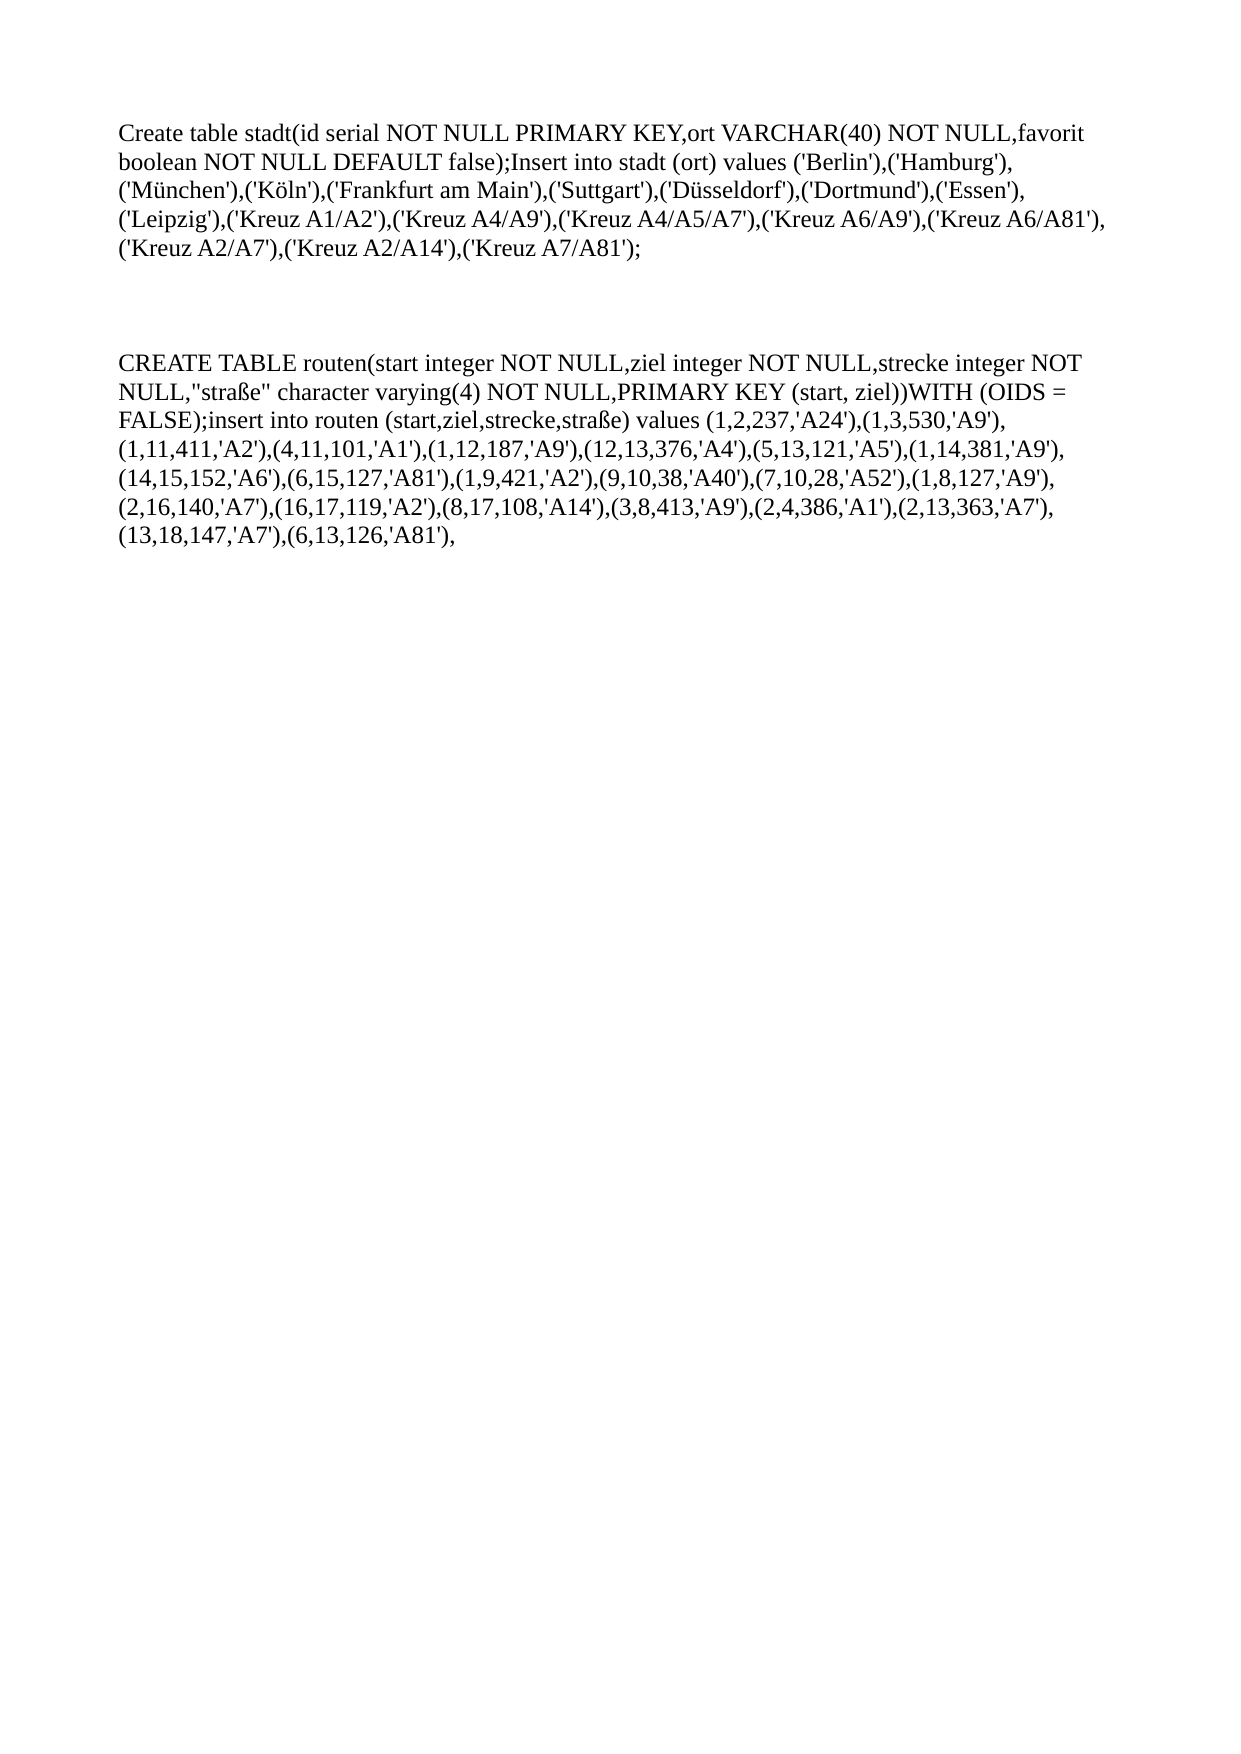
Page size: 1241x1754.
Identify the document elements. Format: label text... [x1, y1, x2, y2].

text CREATE TABLE routen(start integer NOT NULL,ziel integer NOT NULL,strecke integer NOT NULL,"straße" character varying(4) NOT NULL,PRIMARY KEY (start, ziel))WITH (OIDS = FALSE);insert into routen (start,ziel,strecke,straße) values (1,2,237,'A24'),(1,3,530,'A9'),(1,11,411,'A2'),(4,11,101,'A1'),(1,12,187,'A9'),(12,13,376,'A4'),(5,13,121,'A5'),(1,14,381,'A9'),(14,15,152,'A6'),(6,15,127,'A81'),(1,9,421,'A2'),(9,10,38,'A40'),(7,10,28,'A52'),(1,8,127,'A9'),(2,16,140,'A7'),(16,17,119,'A2'),(8,17,108,'A14'),(3,8,413,'A9'),(2,4,386,'A1'),(2,13,363,'A7'),(13,18,147,'A7'),(6,13,126,'A81'), [118, 348, 1122, 549]
text Create table stadt(id serial NOT NULL PRIMARY KEY,ort VARCHAR(40) NOT NULL,favorit boolean NOT NULL DEFAULT false);Insert into stadt (ort) values ('Berlin'),('Hamburg'),('München'),('Köln'),('Frankfurt am Main'),('Suttgart'),('Düsseldorf'),('Dortmund'),('Essen'),('Leipzig'),('Kreuz A1/A2'),('Kreuz A4/A9'),('Kreuz A4/A5/A7'),('Kreuz A6/A9'),('Kreuz A6/A81'),('Kreuz A2/A7'),('Kreuz A2/A14'),('Kreuz A7/A81'); [118, 118, 1122, 262]
